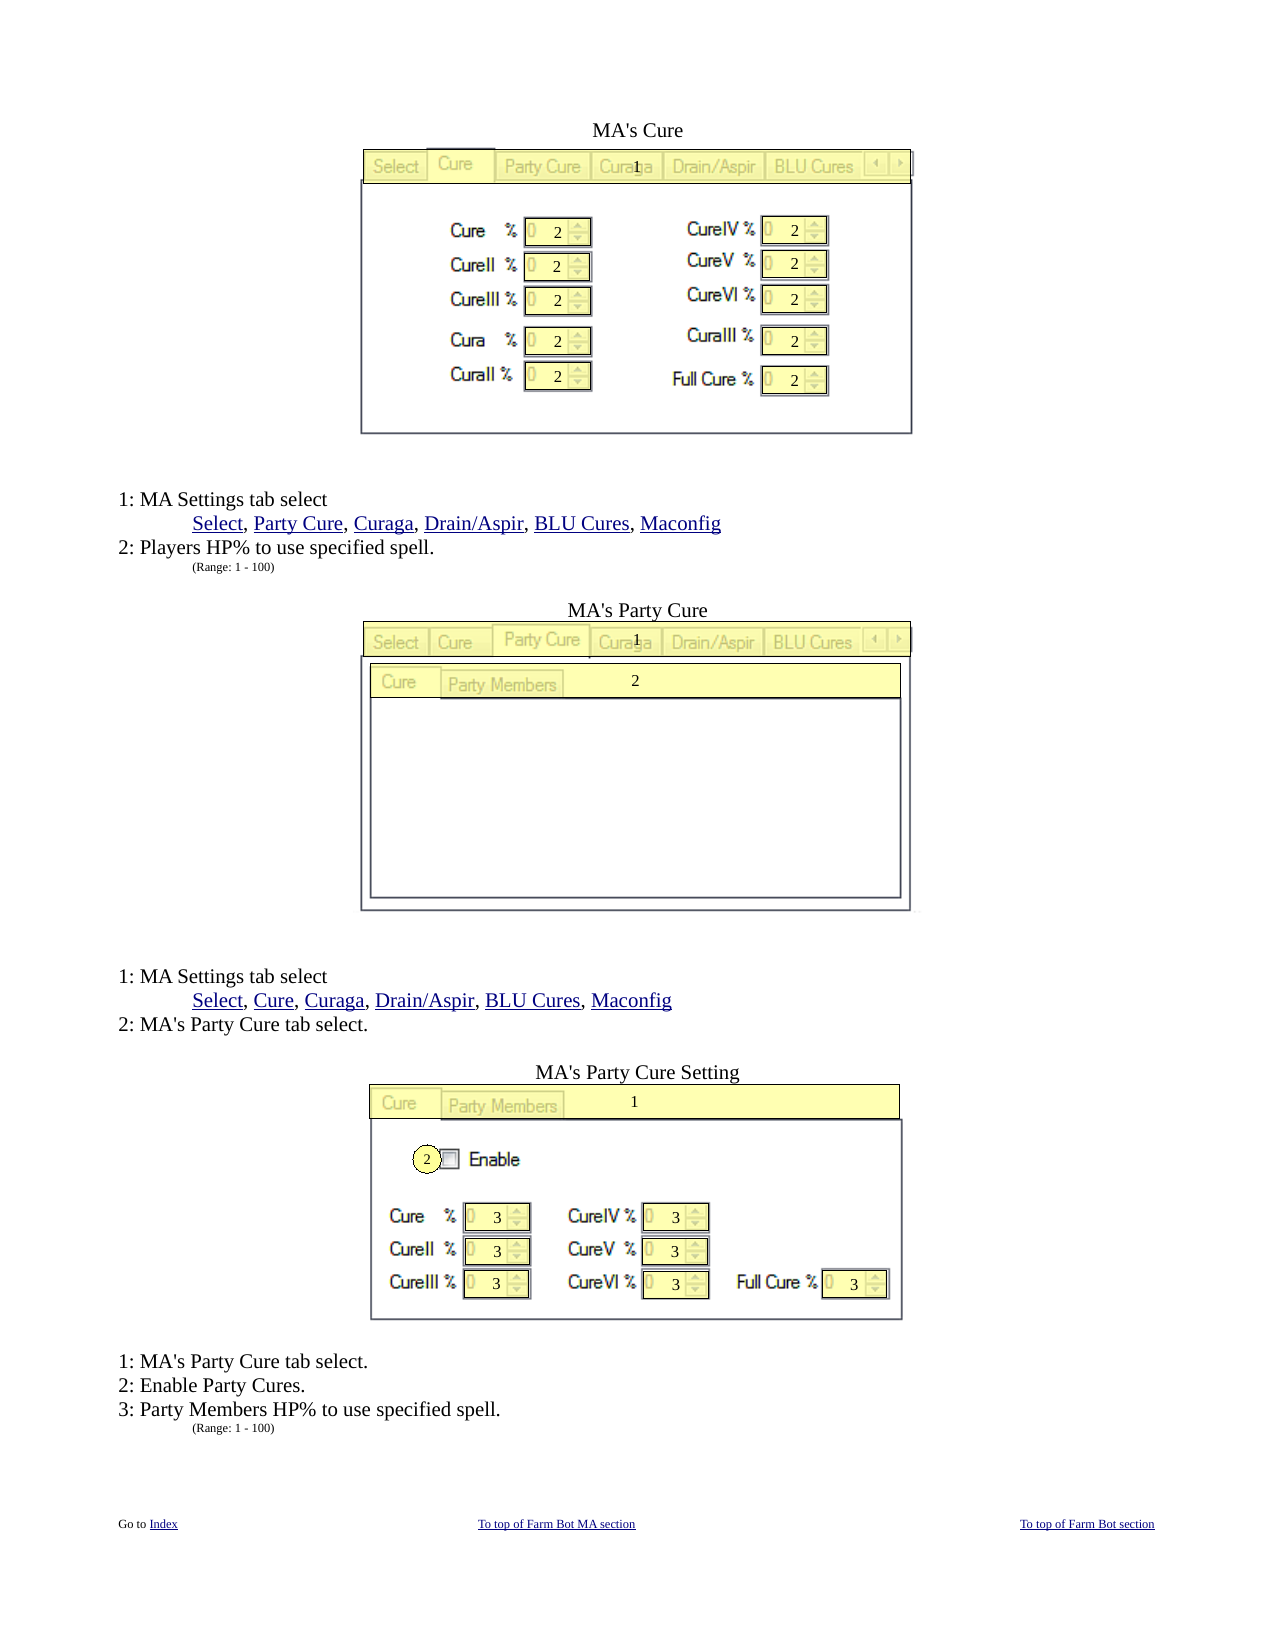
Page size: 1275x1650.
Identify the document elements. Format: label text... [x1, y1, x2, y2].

text Select, Cure, Curaga, Drain/Aspir, BLU Cures, Maconfig [118, 988, 1157, 1012]
text 2: MA's Party Cure tab select. [118, 1012, 1157, 1036]
text 1: MA's Party Cure tab select. [118, 1349, 1157, 1373]
text Go to Index To top of Farm Bot MA section To top of Farm Bot section [118, 1517, 1157, 1531]
text MA's Party Cure Setting [118, 1060, 1157, 1084]
picture [369, 1084, 906, 1325]
text 2: Players HP% to use specified spell. [118, 535, 1157, 559]
text (Range: 1 - 100) [118, 559, 1157, 574]
text 3: Party Members HP% to use specified spell. [118, 1397, 1157, 1421]
text MA's Cure [118, 118, 1157, 142]
text MA's Party Cure [118, 598, 1157, 622]
text (Range: 1 - 100) [118, 1421, 1157, 1435]
picture [353, 621, 922, 916]
text Select, Party Cure, Curaga, Drain/Aspir, BLU Cures, Maconfig [118, 511, 1157, 535]
text 1: MA Settings tab select [118, 964, 1157, 988]
text 1: MA Settings tab select [118, 487, 1157, 511]
picture [353, 142, 922, 439]
text 2: Enable Party Cures. [118, 1373, 1157, 1397]
